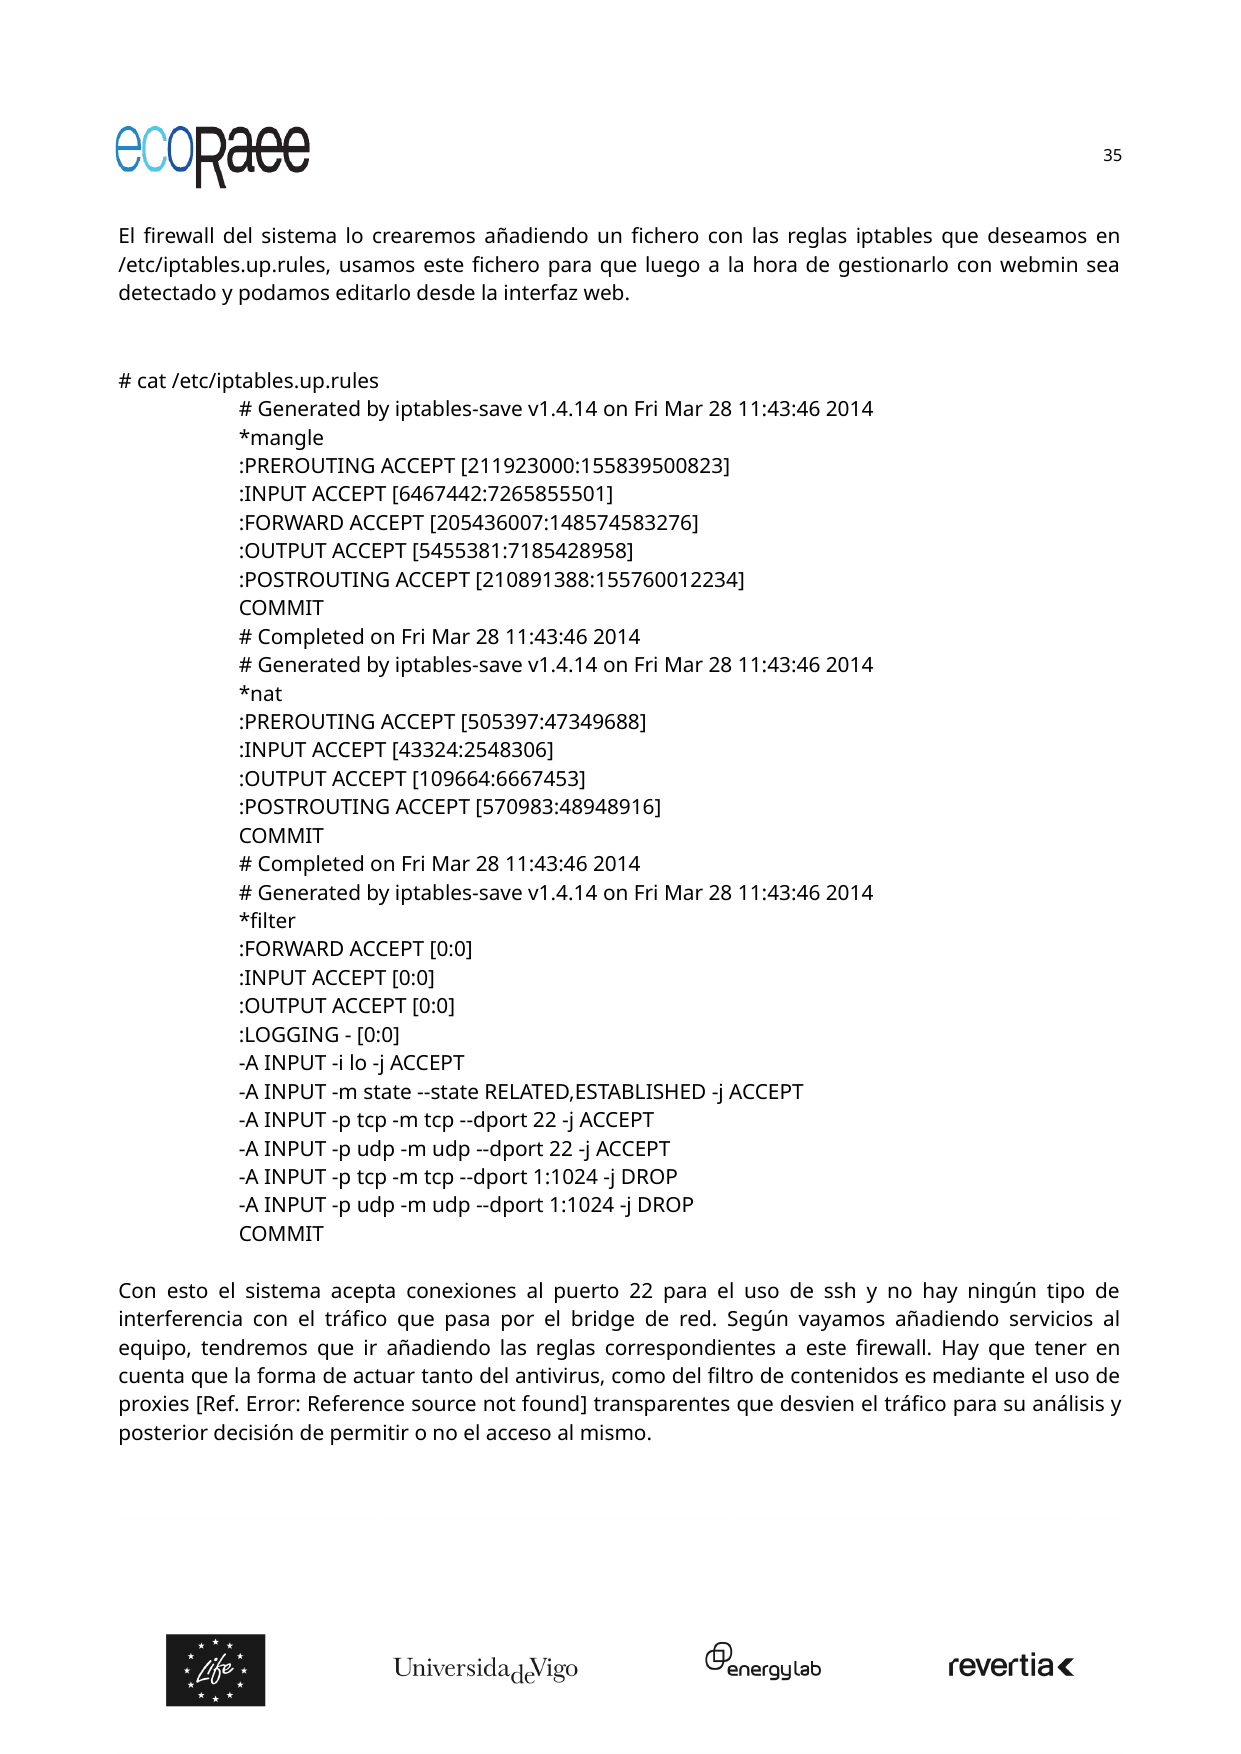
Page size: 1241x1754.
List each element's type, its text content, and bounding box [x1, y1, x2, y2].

text -A INPUT -p tcp -m tcp --dport 1:1024 -j DROP [238, 1162, 1122, 1191]
text COMMIT [238, 821, 1122, 849]
text :INPUT ACCEPT [6467442:7265855501] [238, 479, 1122, 508]
text :FORWARD ACCEPT [205436007:148574583276] [238, 508, 1122, 536]
text -A INPUT -p udp -m udp --dport 22 -j ACCEPT [238, 1134, 1122, 1162]
text :OUTPUT ACCEPT [0:0] [238, 991, 1122, 1020]
text :POSTROUTING ACCEPT [570983:48948916] [238, 792, 1122, 821]
text *nat [238, 679, 1122, 707]
text COMMIT [238, 593, 1122, 622]
text COMMIT [238, 1219, 1122, 1247]
text -A INPUT -i lo -j ACCEPT [238, 1048, 1122, 1077]
text Con esto el sistema acepta conexiones al puerto 22 para el uso de ssh y no hay ningún tipo de interferencia con el tráfico que pasa por el bridge de red. Según vayamos añadiendo servicios al equipo, tendremos que ir añadiendo las reglas correspondientes a este firewall. Hay que tener en cuenta que la forma de actuar tanto del antivirus, como del filtro de contenidos es mediante el uso de proxies [Ref. Error: Reference source not found] transparentes que desvien el tráfico para su análisis y posterior decisión de permitir o no el acceso al mismo. [118, 1276, 1122, 1446]
text # Generated by iptables-save v1.4.14 on Fri Mar 28 11:43:46 2014 [238, 650, 1122, 679]
text :INPUT ACCEPT [43324:2548306] [238, 736, 1122, 764]
text # Generated by iptables-save v1.4.14 on Fri Mar 28 11:43:46 2014 [238, 878, 1122, 906]
text -A INPUT -p udp -m udp --dport 1:1024 -j DROP [238, 1191, 1122, 1219]
picture [114, 124, 311, 190]
text :POSTROUTING ACCEPT [210891388:155760012234] [238, 565, 1122, 593]
text # cat /etc/iptables.up.rules [118, 366, 1122, 394]
text :OUTPUT ACCEPT [109664:6667453] [238, 764, 1122, 792]
picture [118, 1514, 1123, 1754]
text -A INPUT -m state --state RELATED,ESTABLISHED -j ACCEPT [238, 1077, 1122, 1105]
text *filter [238, 906, 1122, 934]
text El firewall del sistema lo crearemos añadiendo un fichero con las reglas iptables que deseamos en /etc/iptables.up.rules, usamos este fichero para que luego a la hora de gestionarlo con webmin sea detectado y podamos editarlo desde la interfaz web. [118, 221, 1122, 307]
text -A INPUT -p tcp -m tcp --dport 22 -j ACCEPT [238, 1105, 1122, 1134]
text :PREROUTING ACCEPT [211923000:155839500823] [238, 451, 1122, 479]
text # Completed on Fri Mar 28 11:43:46 2014 [238, 849, 1122, 878]
text :FORWARD ACCEPT [0:0] [238, 934, 1122, 963]
text :LOGGING - [0:0] [238, 1020, 1122, 1048]
text :PREROUTING ACCEPT [505397:47349688] [238, 707, 1122, 736]
text :OUTPUT ACCEPT [5455381:7185428958] [238, 536, 1122, 565]
text # Completed on Fri Mar 28 11:43:46 2014 [238, 622, 1122, 650]
text *mangle [238, 423, 1122, 451]
text :INPUT ACCEPT [0:0] [238, 963, 1122, 991]
text # Generated by iptables-save v1.4.14 on Fri Mar 28 11:43:46 2014 [238, 394, 1122, 423]
